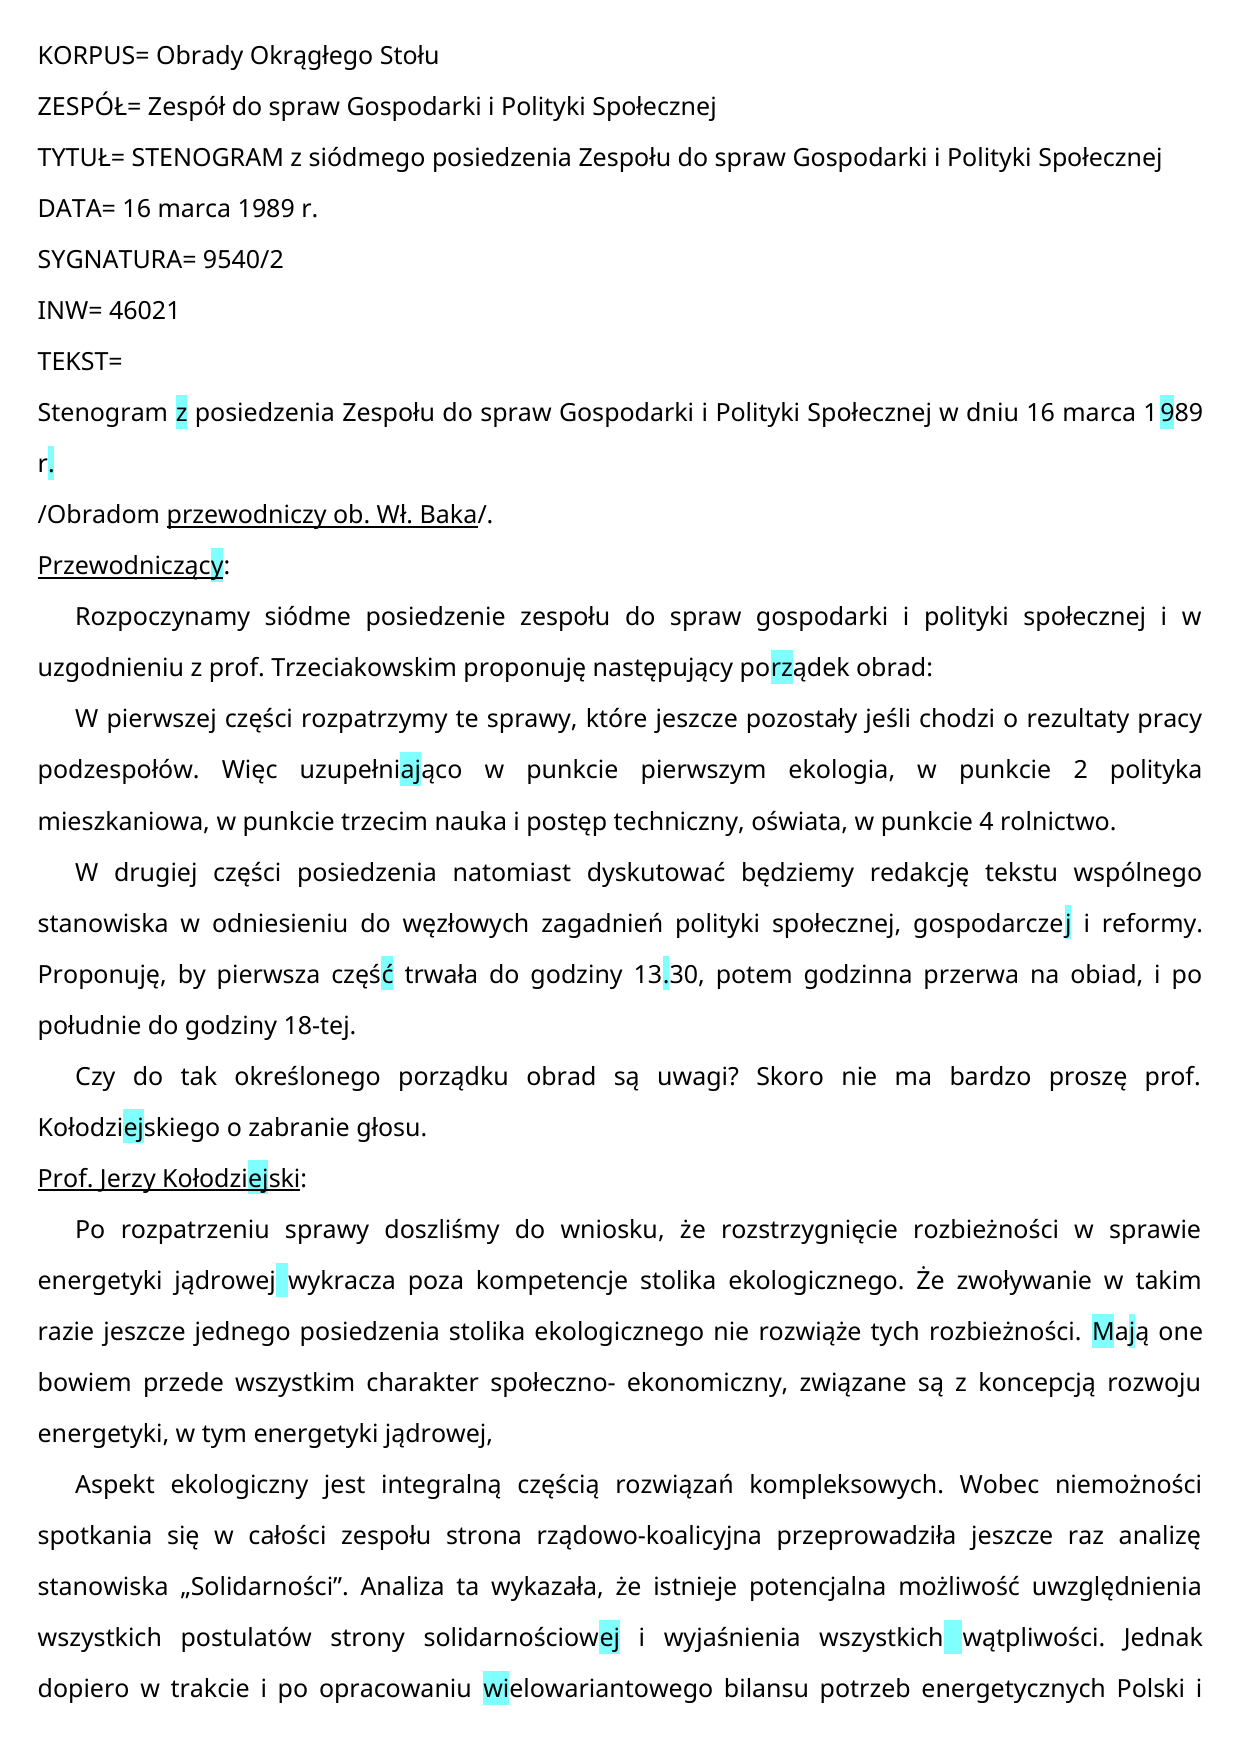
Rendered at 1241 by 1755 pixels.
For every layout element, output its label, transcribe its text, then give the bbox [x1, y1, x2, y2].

text W drugiej części posiedzenia natomiast dyskutować będziemy redakcję tekstu wspólnego stanowiska w odniesieniu do węzłowych zagadnień polityki społecznej, gospodarczej i reformy. Proponuję, by pierwsza część trwała do godziny 13.30, potem godzinna przerwa na obiad, i po południe do godziny 18-tej. [37, 854, 1203, 1041]
text /Obradom przewodniczy ob. Wł. Baka/. [37, 497, 1203, 531]
text DATA= 16 marca 1989 r. [37, 191, 1203, 225]
text Czy do tak określonego porządku obrad są uwagi? Skoro nie ma bardzo proszę prof. Kołodziejskiego o zabranie głosu. [37, 1058, 1203, 1143]
text Po rozpatrzeniu sprawy doszliśmy do wniosku, że rozstrzygnięcie rozbieżności w sprawie energetyki jądrowej wykracza poza kompetencje stolika ekologicznego. Że zwoływanie w takim razie jeszcze jednego posiedzenia stolika ekologicznego nie rozwiąże tych rozbieżności. Mają one bowiem przede wszystkim charakter społeczno- ekonomiczny, związane są z koncepcją rozwoju energetyki, w tym energetyki jądrowej, [37, 1211, 1203, 1450]
text ZESPÓŁ= Zespół do spraw Gospodarki i Polityki Społecznej [37, 88, 1203, 123]
text INW= 46021 [37, 293, 1203, 327]
text Aspekt ekologiczny jest integralną częścią rozwiązań kompleksowych. Wobec niemożności spotkania się w całości zespołu strona rządowo-koalicyjna przeprowadziła jeszcze raz analizę stanowiska „Solidarności”. Analiza ta wykazała, że istnieje potencjalna możliwość uwzględnienia wszystkich postulatów strony solidarnościowej i wyjaśnienia wszystkich wątpliwości. Jednak dopiero w trakcie i po opracowaniu wielowariantowego bilansu potrzeb energetycznych Polski i [37, 1467, 1203, 1705]
text TYTUŁ= STENOGRAM z siódmego posiedzenia Zespołu do spraw Gospodarki i Polityki Społecznej [37, 139, 1203, 174]
text SYGNATURA= 9540/2 [37, 242, 1203, 276]
text TEKST= [37, 344, 1203, 378]
text Prof. Jerzy Kołodziejski: [37, 1160, 1203, 1194]
text Rozpoczynamy siódme posiedzenie zespołu do spraw gospodarki i polityki społecznej i w uzgodnieniu z prof. Trzeciakowskim proponuję następujący porządek obrad: [37, 599, 1203, 684]
text KORPUS= Obrady Okrągłego Stołu [37, 37, 1203, 72]
text W pierwszej części rozpatrzymy te sprawy, które jeszcze pozostały jeśli chodzi o rezultaty pracy podzespołów. Więc uzupełniająco w punkcie pierwszym ekologia, w punkcie 2 polityka mieszkaniowa, w punkcie trzecim nauka i postęp techniczny, oświata, w punkcie 4 rolnictwo. [37, 701, 1203, 837]
text Stenogram z posiedzenia Zespołu do spraw Gospodarki i Polityki Społecznej w dniu 16 marca 1989 r. [37, 395, 1203, 480]
text Przewodniczący: [37, 548, 1203, 582]
